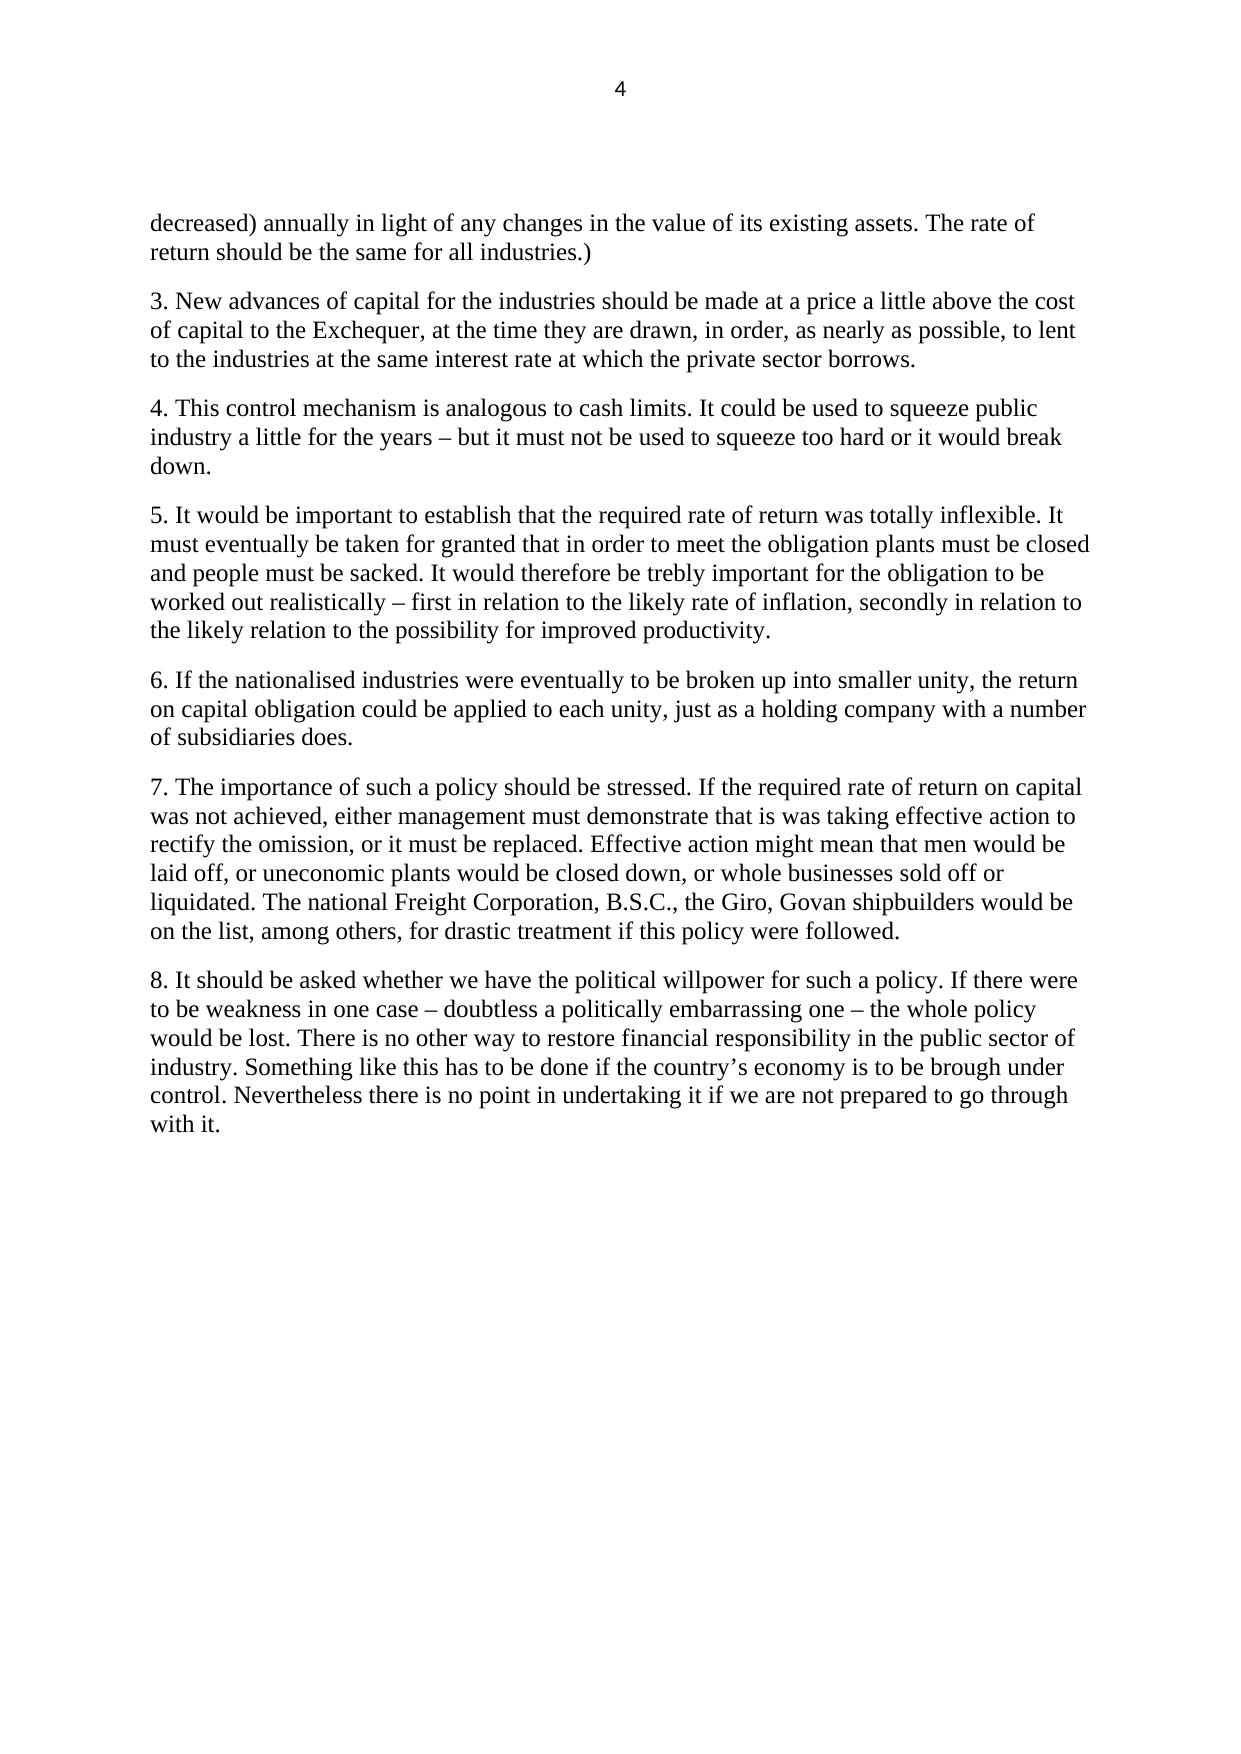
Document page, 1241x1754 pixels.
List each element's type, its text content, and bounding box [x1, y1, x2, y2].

text 8. It should be asked whether we have the political willpower for such a policy. If there were to be weakness in one case – doubtless a politically embarrassing one – the whole policy would be lost. There is no other way to restore financial responsibility in the public sector of industry. Something like this has to be done if the country’s economy is to be brough under control. Nevertheless there is no point in undertaking it if we are not prepared to go through with it. [150, 965, 1090, 1138]
text 5. It would be important to establish that the required rate of return was totally inflexible. It must eventually be taken for granted that in order to meet the obligation plants must be closed and people must be sacked. It would therefore be trebly important for the obligation to be worked out realistically – first in relation to the likely rate of inflation, secondly in relation to the likely relation to the possibility for improved productivity. [150, 500, 1090, 644]
text 3. New advances of capital for the industries should be made at a price a little above the cost of capital to the Exchequer, at the time they are drawn, in order, as nearly as possible, to lent to the industries at the same interest rate at which the private sector borrows. [150, 286, 1090, 372]
text 6. If the nationalised industries were eventually to be broken up into smaller unity, the return on capital obligation could be applied to each unity, just as a holding company with a number of subsidiaries does. [150, 665, 1090, 751]
text 7. The importance of such a policy should be stressed. If the required rate of return on capital was not achieved, either management must demonstrate that is was taking effective action to rectify the omission, or it must be replaced. Effective action might mean that men would be laid off, or uneconomic plants would be closed down, or whole businesses sold off or liquidated. The national Freight Corporation, B.S.C., the Giro, Govan shipbuilders would be on the list, among others, for drastic treatment if this policy were followed. [150, 772, 1090, 944]
text 4. This control mechanism is analogous to cash limits. It could be used to squeeze public industry a little for the years – but it must not be used to squeeze too hard or it would break down. [150, 393, 1090, 479]
text decreased) annually in light of any changes in the value of its existing assets. The rate of return should be the same for all industries.) [150, 208, 1090, 265]
